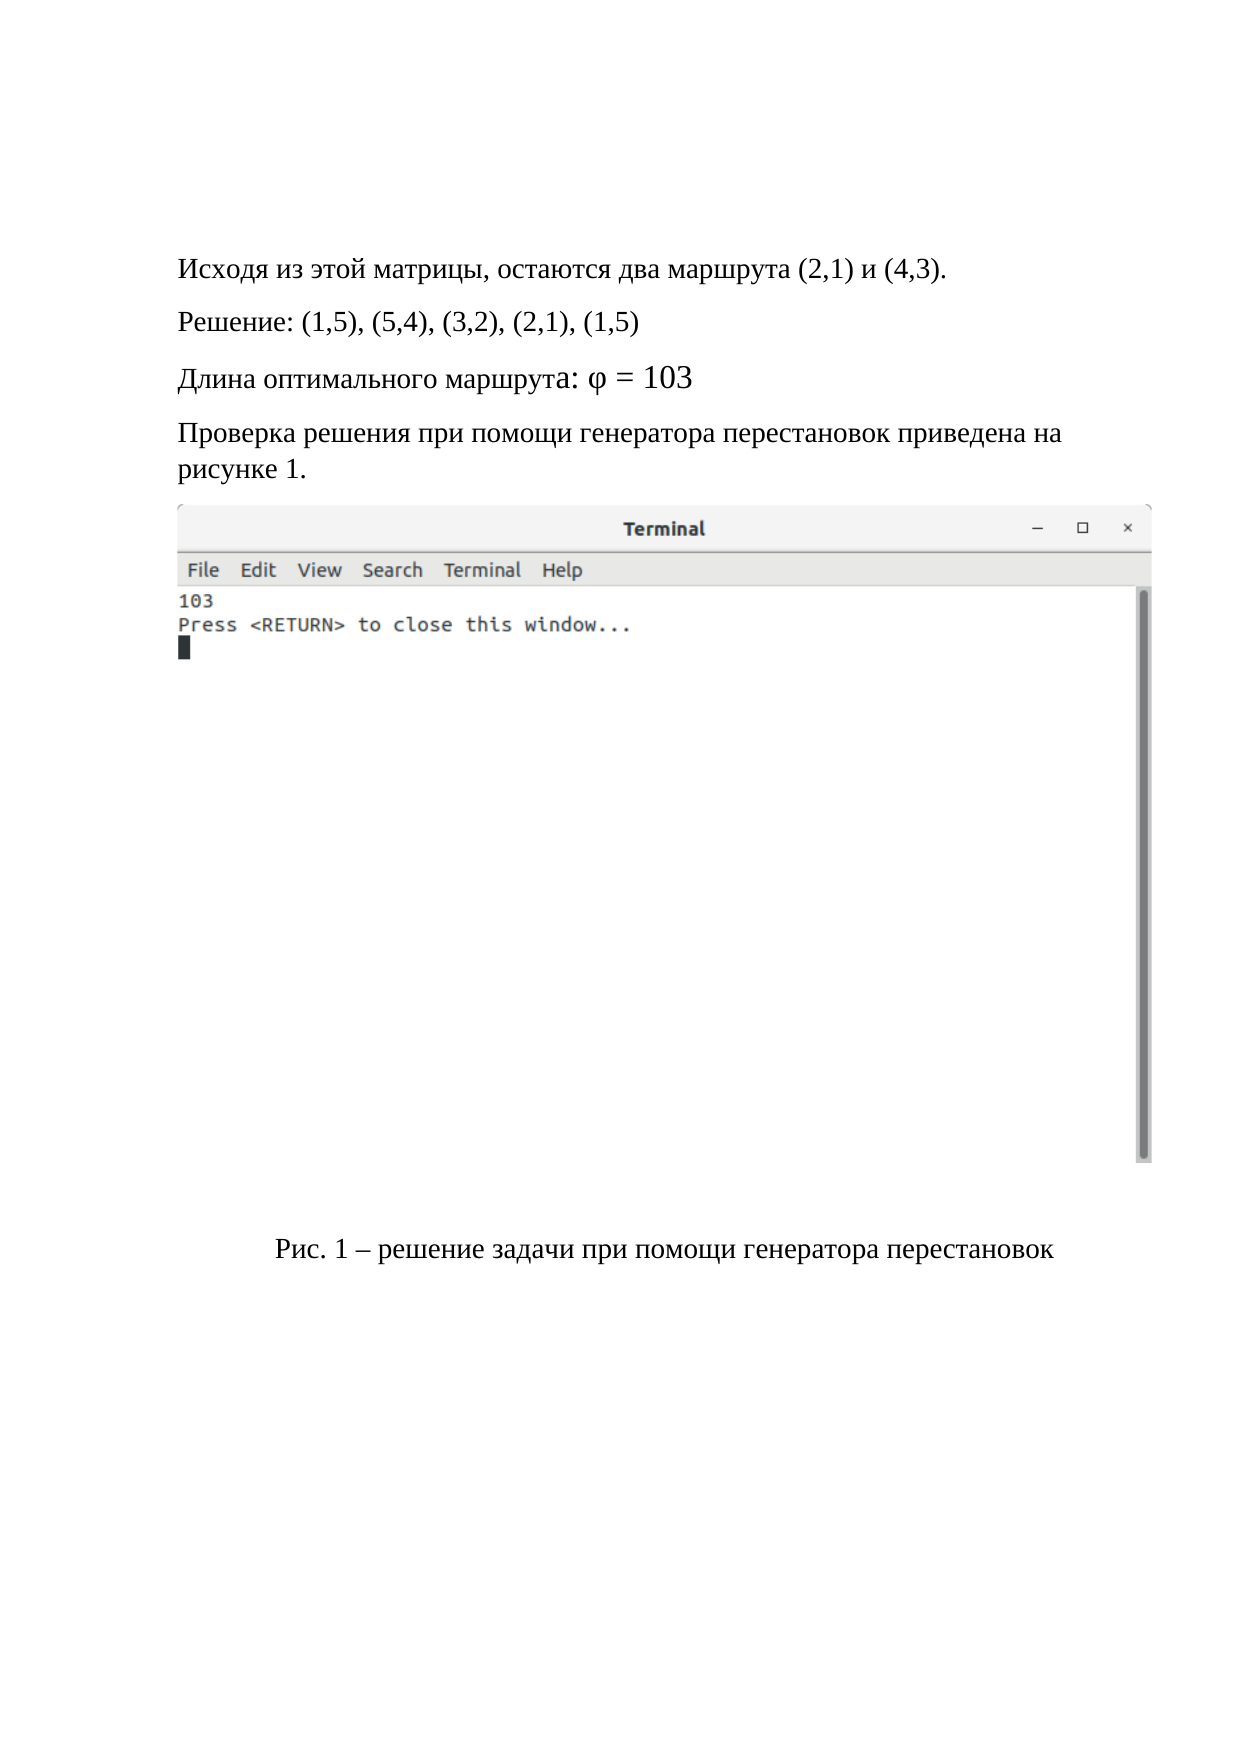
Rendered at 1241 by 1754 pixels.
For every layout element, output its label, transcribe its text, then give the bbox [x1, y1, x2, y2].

text Длина оптимального маршрута: φ = 103 [177, 357, 1152, 396]
text Решение: (1,5), (5,4), (3,2), (2,1), (1,5) [177, 304, 1152, 338]
picture [177, 504, 1152, 1163]
text Исходя из этой матрицы, остаются два маршрута (2,1) и (4,3). [177, 224, 1152, 285]
text Рис. 1 – решение задачи при помощи генератора перестановок [177, 1231, 1152, 1264]
text Проверка решения при помощи генератора перестановок приведена на рисунке 1. [177, 415, 1152, 485]
